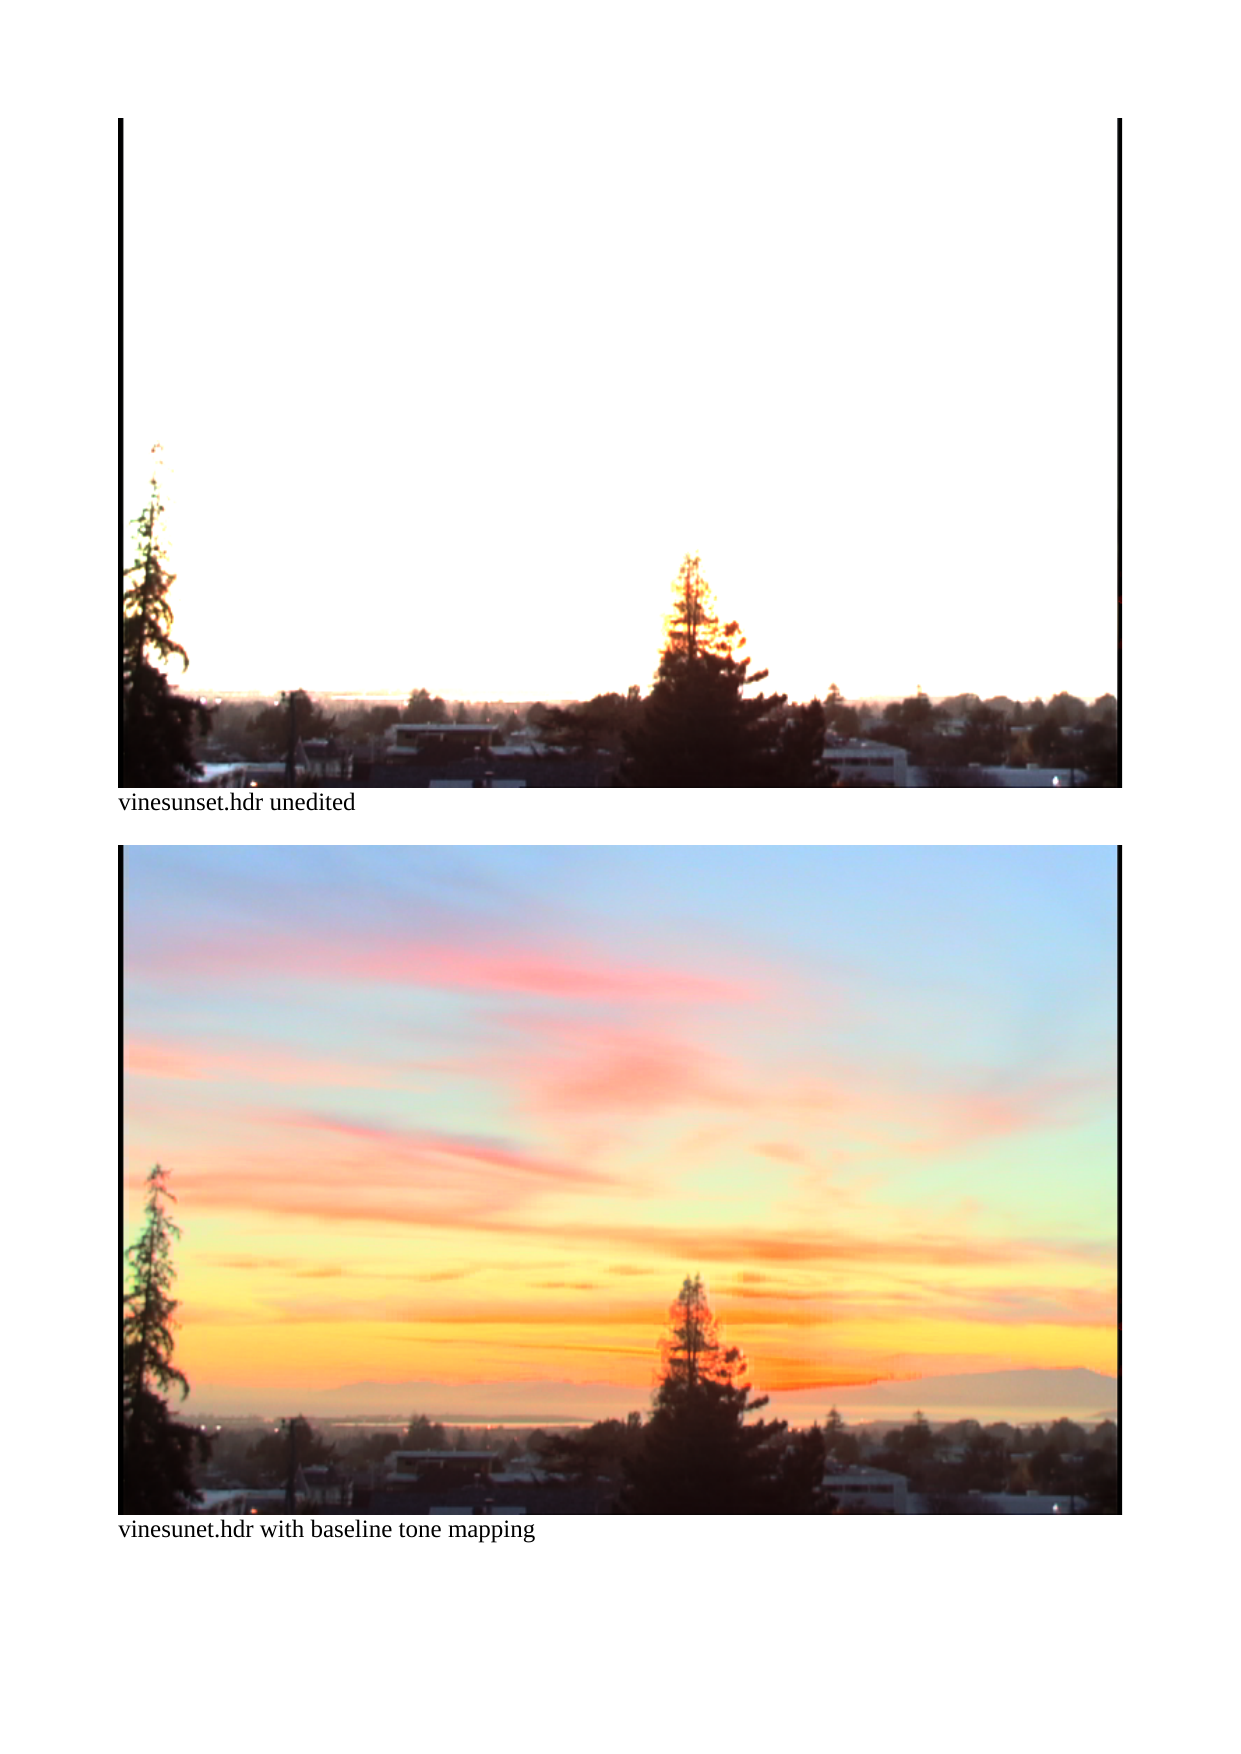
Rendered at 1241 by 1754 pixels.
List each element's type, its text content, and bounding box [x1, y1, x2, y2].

text vinesunet.hdr with baseline tone mapping [118, 1515, 1122, 1543]
picture [118, 118, 1123, 788]
text vinesunset.hdr unedited [118, 788, 1122, 816]
picture [118, 845, 1123, 1515]
